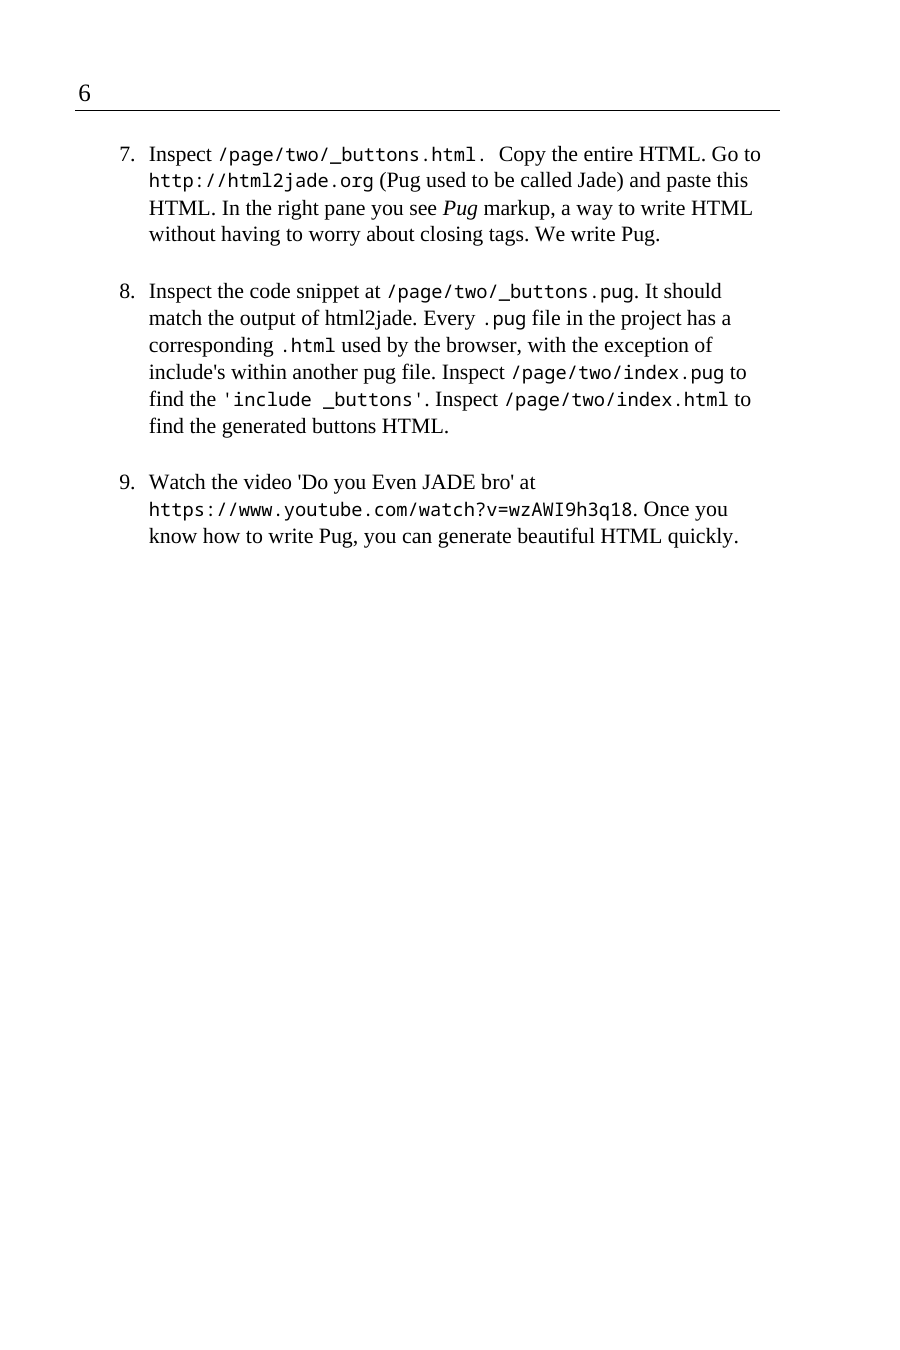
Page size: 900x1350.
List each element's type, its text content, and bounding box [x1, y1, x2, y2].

list Watch the video 'Do you Even JADE bro' at https://www.youtube.com/watch?v=wzAWI9h3q18. Once you know how to write Pug, you can generate beautiful HTML quickly. [119, 468, 780, 549]
list Inspect the code snippet at /page/two/_buttons.pug. It should match the output of html2jade. Every .pug file in the project has a corresponding .html used by the browser, with the exception of include's within another pug file. Inspect /page/two/index.pug to find the 'include _buttons'. Inspect /page/two/index.html to find the generated buttons HTML. [119, 277, 780, 439]
list Inspect /page/two/_buttons.html. Copy the entire HTML. Go to http://html2jade.org (Pug used to be called Jade) and paste this HTML. In the right pane you see Pug markup, a way to write HTML without having to worry about closing tags. We write Pug. [119, 139, 780, 247]
